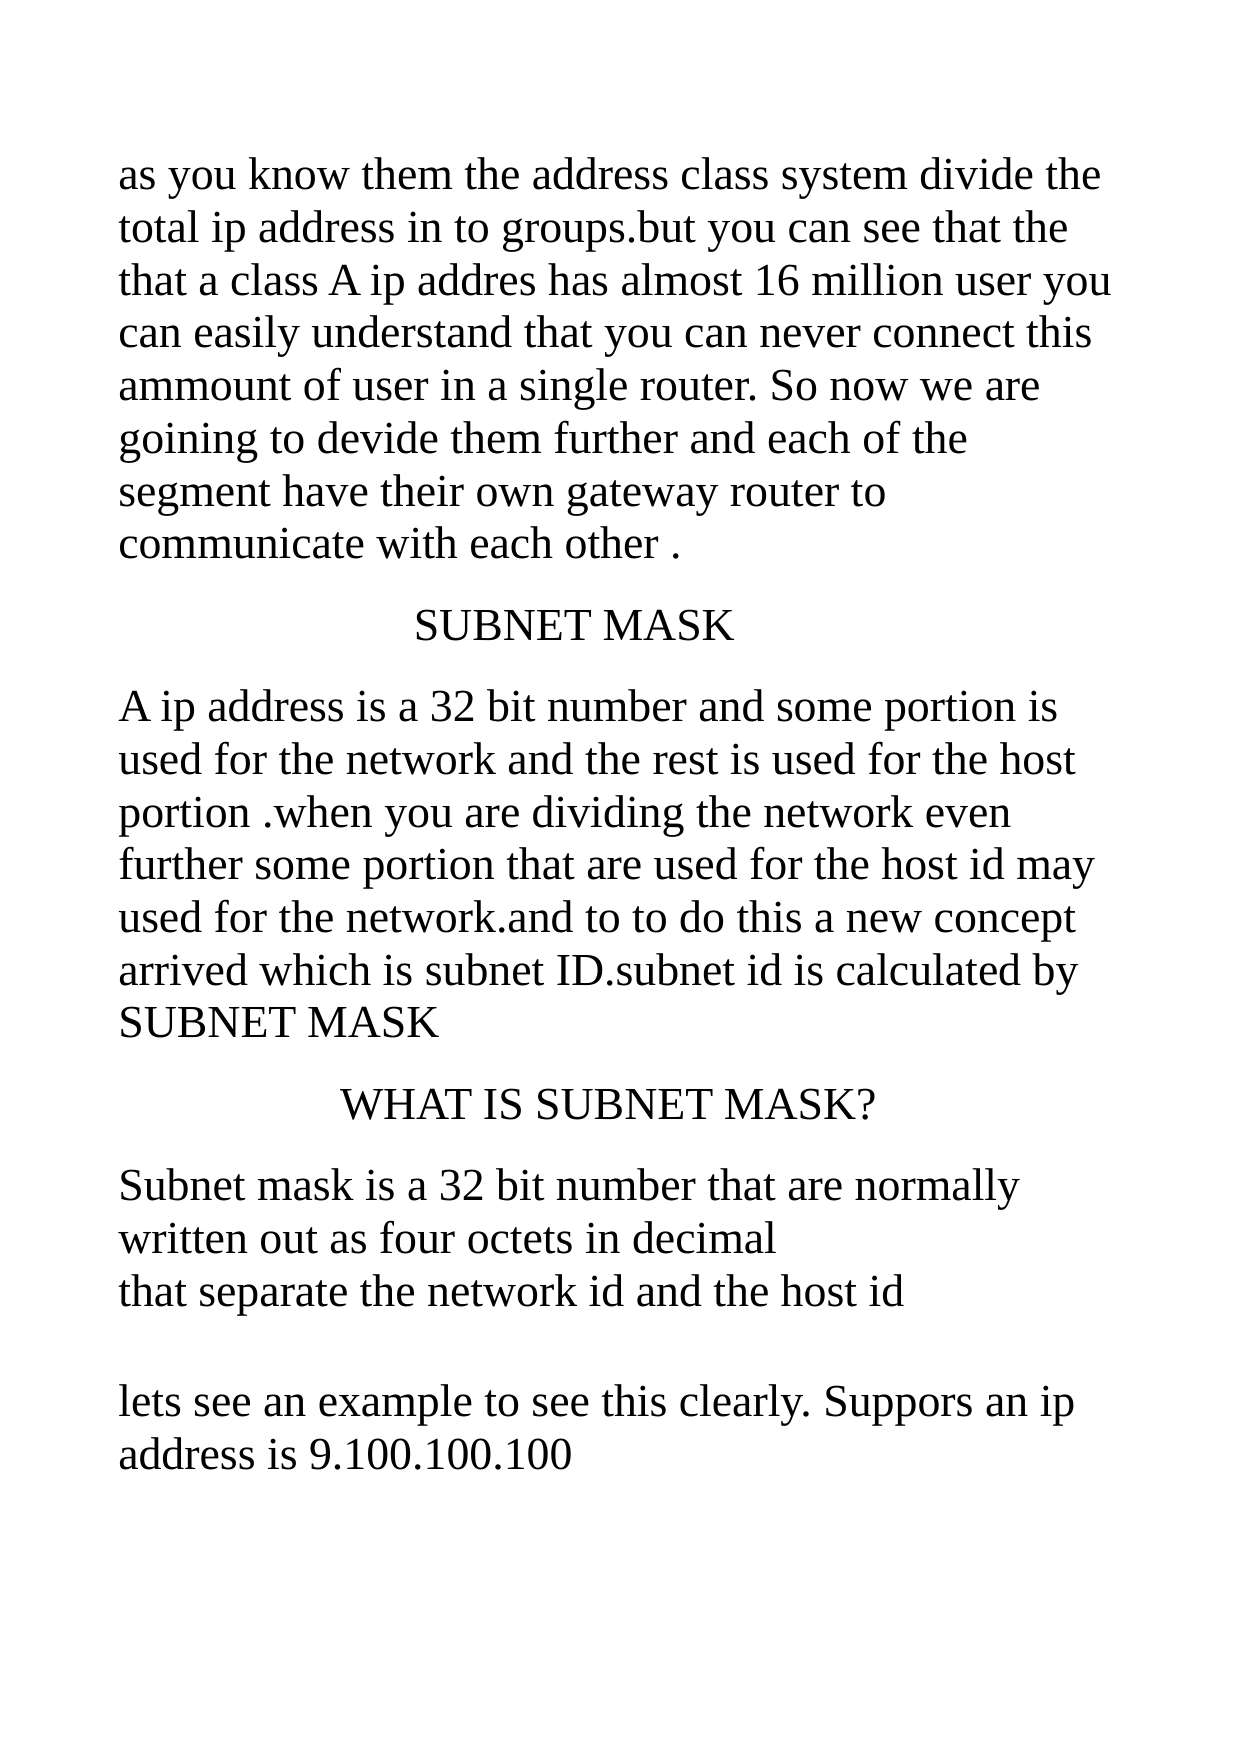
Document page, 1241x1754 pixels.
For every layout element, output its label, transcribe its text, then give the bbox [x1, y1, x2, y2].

text lets see an example to see this clearly. Suppors an ip address is 9.100.100.100 [118, 1373, 1122, 1479]
text A ip address is a 32 bit number and some portion is used for the network and the rest is used for the host portion .when you are dividing the network even further some portion that are used for the host id may used for the network.and to to do this a new concept arrived which is subnet ID.subnet id is calculated by SUBNET MASK [118, 679, 1122, 1048]
text as you know them the address class system divide the total ip address in to groups.but you can see that the that a class A ip addres has almost 16 million user you can easily understand that you can never connect this ammount of user in a single router. So now we are goining to devide them further and each of the segment have their own gateway router to communicate with each other . [118, 147, 1122, 568]
text WHAT IS SUBNET MASK? [118, 1076, 1122, 1129]
text SUBNET MASK [118, 597, 1122, 650]
text Subnet mask is a 32 bit number that are normally written out as four octets in decimal [118, 1158, 1122, 1263]
text that separate the network id and the host id [118, 1263, 1122, 1316]
